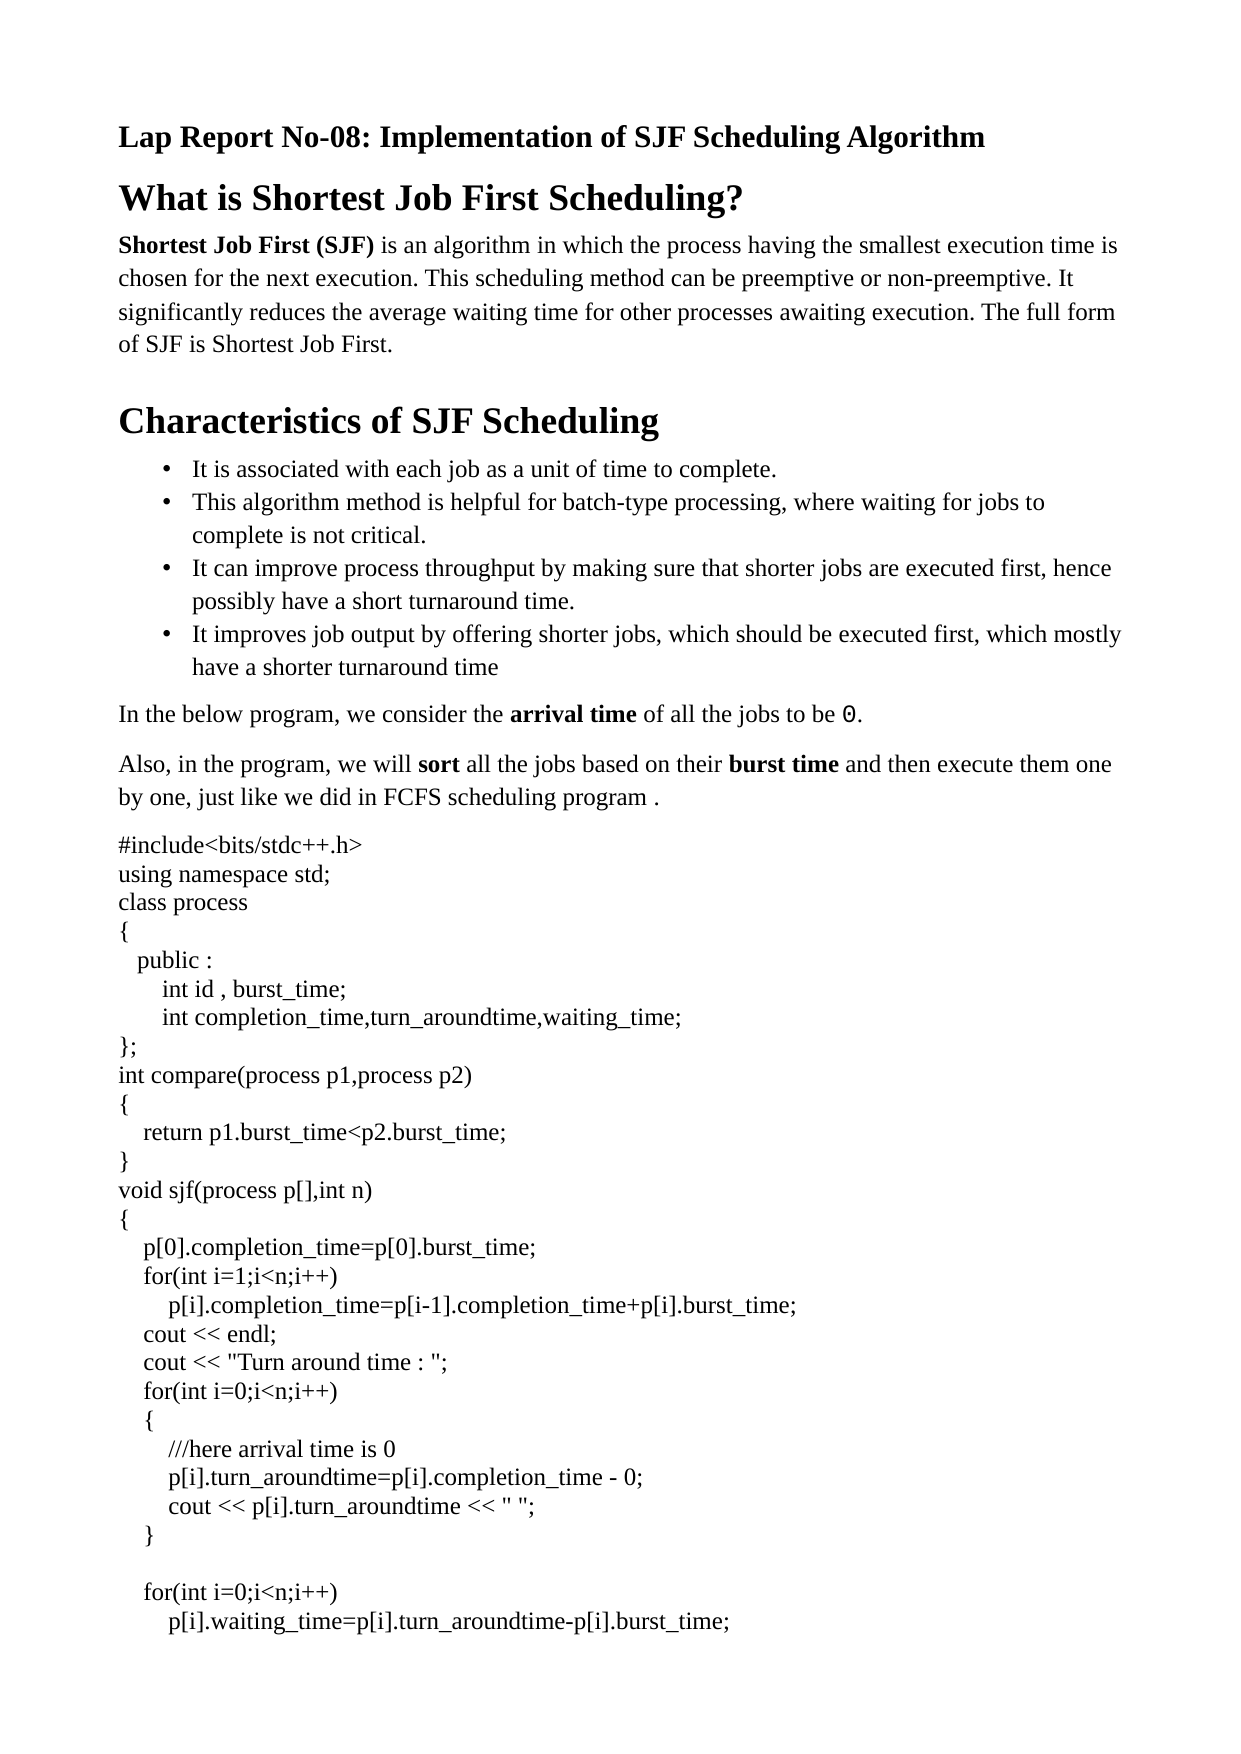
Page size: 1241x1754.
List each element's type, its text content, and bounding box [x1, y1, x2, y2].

text p[i].completion_time=p[i-1].completion_time+p[i].burst_time; [118, 1290, 1122, 1319]
text cout << endl; [118, 1319, 1122, 1347]
text { [118, 916, 1122, 945]
text ///here arrival time is 0 [118, 1434, 1122, 1462]
text int id , burst_time; [118, 974, 1122, 1002]
text Lap Report No-08: Implementation of SJF Scheduling Algorithm [118, 118, 1122, 154]
subtitle What is Shortest Job First Scheduling? [118, 175, 1122, 218]
text for(int i=0;i<n;i++) [118, 1577, 1122, 1606]
text In the below program, we consider the arrival time of all the jobs to be 0. [118, 699, 1122, 730]
text for(int i=0;i<n;i++) [118, 1376, 1122, 1405]
subtitle Characteristics of SJF Scheduling [118, 398, 1122, 441]
list It is associated with each job as a unit of time to complete. [162, 454, 1122, 482]
text cout << "Turn around time : "; [118, 1347, 1122, 1376]
text void sjf(process p[],int n) [118, 1175, 1122, 1204]
text p[0].completion_time=p[0].burst_time; [118, 1232, 1122, 1261]
list This algorithm method is helpful for batch-type processing, where waiting for jobs to complete is not critical. [162, 487, 1122, 548]
text p[i].turn_aroundtime=p[i].completion_time - 0; [118, 1462, 1122, 1491]
text class process [118, 887, 1122, 916]
text p[i].waiting_time=p[i].turn_aroundtime-p[i].burst_time; [118, 1606, 1122, 1635]
text { [118, 1405, 1122, 1434]
text for(int i=1;i<n;i++) [118, 1261, 1122, 1290]
text { [118, 1204, 1122, 1232]
text Shortest Job First (SJF) is an algorithm in which the process having the smallest execution time is chosen for the next execution. This scheduling method can be preemptive or non-preemptive. It significantly reduces the average waiting time for other processes awaiting execution. The full form of SJF is Shortest Job First. [118, 231, 1122, 358]
text }; [118, 1031, 1122, 1060]
text #include<bits/stdc++.h> [118, 830, 1122, 859]
list It can improve process throughput by making sure that shorter jobs are executed first, hence possibly have a short turnaround time. [162, 553, 1122, 614]
text } [118, 1146, 1122, 1175]
text int compare(process p1,process p2) [118, 1060, 1122, 1089]
text } [118, 1520, 1122, 1549]
text int completion_time,turn_aroundtime,waiting_time; [118, 1002, 1122, 1031]
text Also, in the program, we will sort all the jobs based on their burst time and then execute them one by one, just like we did in FCFS scheduling program . [118, 749, 1122, 811]
list It improves job output by offering shorter jobs, which should be executed first, which mostly have a shorter turnaround time [162, 619, 1122, 681]
text cout << p[i].turn_aroundtime << " "; [118, 1491, 1122, 1520]
text return p1.burst_time<p2.burst_time; [118, 1117, 1122, 1146]
text { [118, 1089, 1122, 1117]
text public : [118, 945, 1122, 974]
text using namespace std; [118, 859, 1122, 887]
